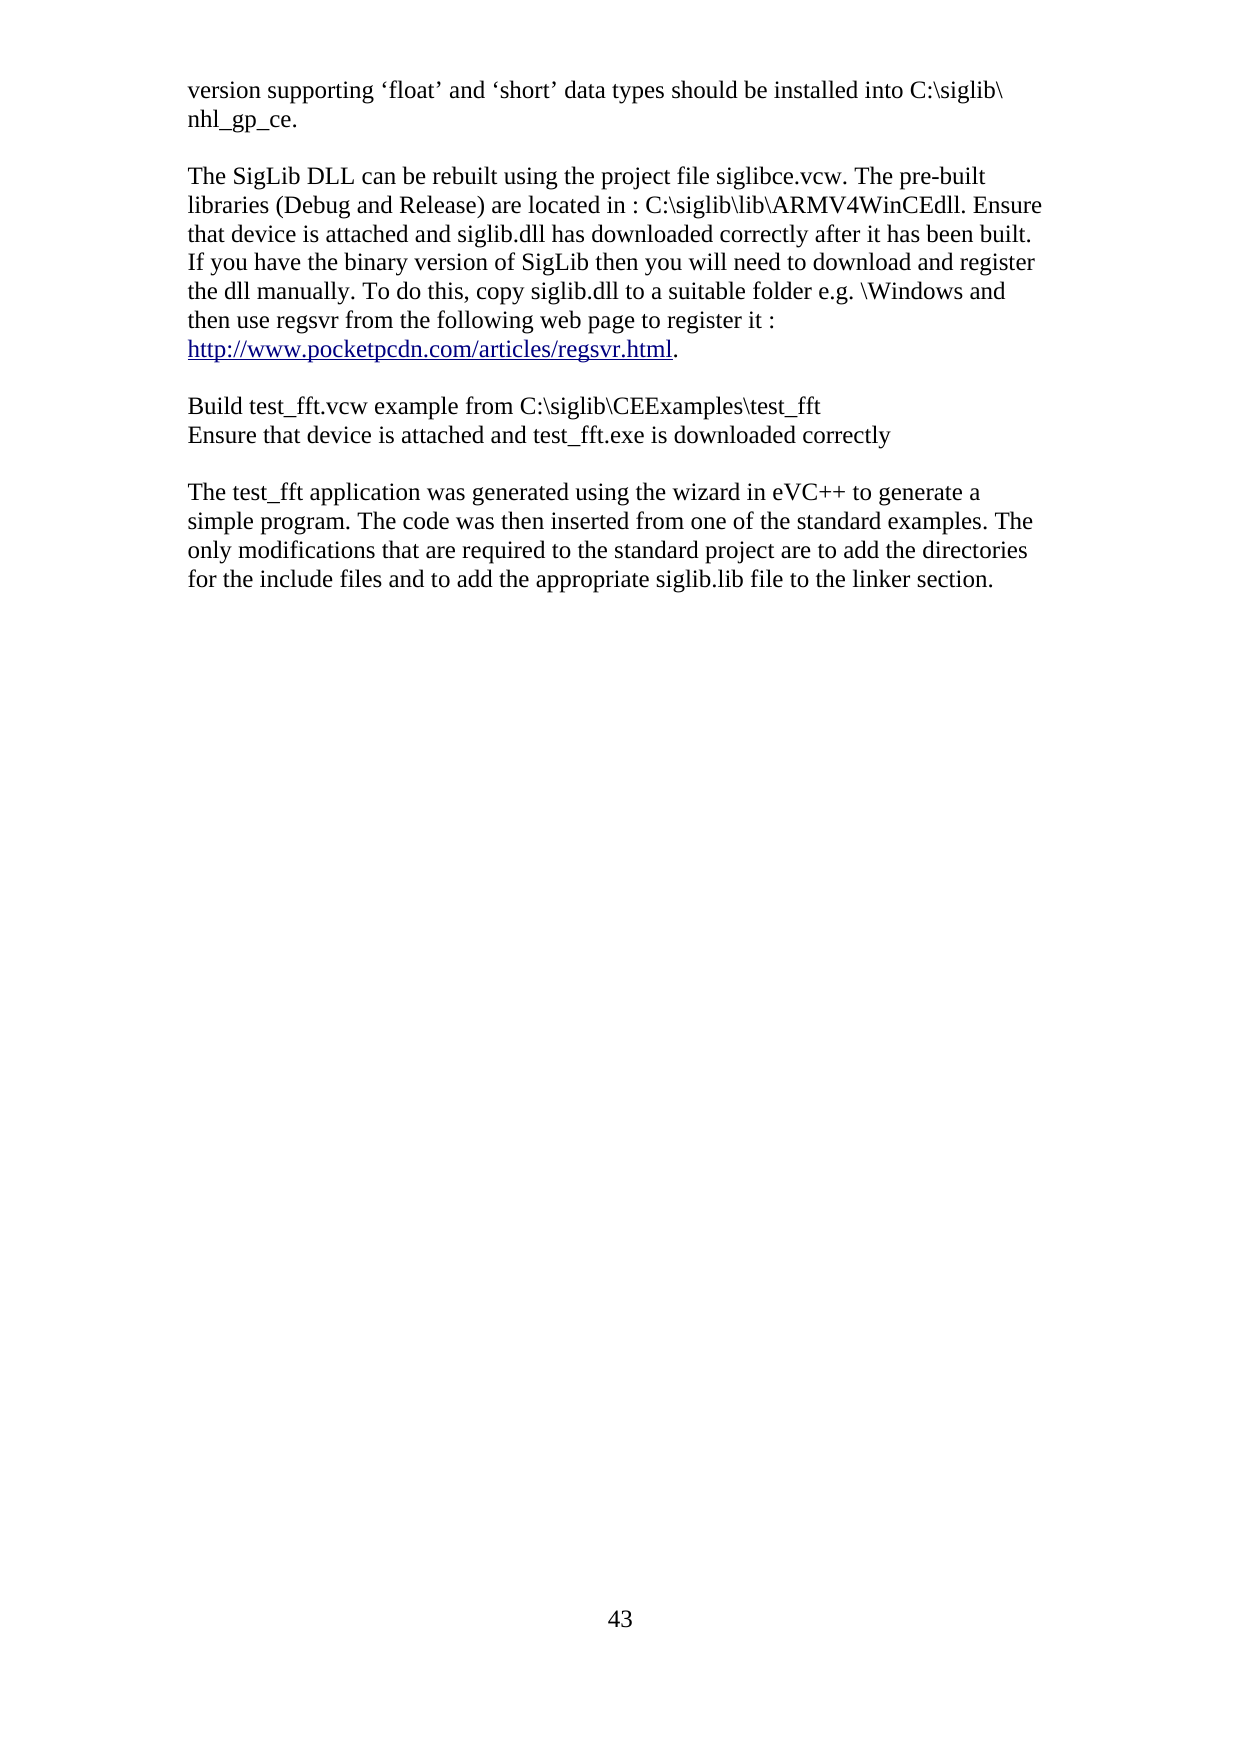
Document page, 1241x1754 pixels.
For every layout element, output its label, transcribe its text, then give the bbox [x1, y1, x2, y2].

text Build test_fft.vcw example from C:\siglib\CEExamples\test_fft [187, 391, 1053, 420]
text Ensure that device is attached and test_fft.exe is downloaded correctly [187, 420, 1053, 449]
text The SigLib DLL can be rebuilt using the project file siglibce.vcw. The pre-built libraries (Debug and Release) are located in : C:\siglib\lib\ARMV4WinCEdll. Ensure that device is attached and siglib.dll has downloaded correctly after it has been built. If you have the binary version of SigLib then you will need to download and register the dll manually. To do this, copy siglib.dll to a suitable folder e.g. \Windows and then use regsvr from the following web page to register it : http://www.pocketpcdn.com/articles/regsvr.html. [187, 161, 1053, 362]
text The test_fft application was generated using the wizard in eVC++ to generate a simple program. The code was then inserted from one of the standard examples. The only modifications that are required to the standard project are to add the directories for the include files and to add the appropriate siglib.lib file to the linker section. [187, 477, 1053, 592]
text version supporting ‘float’ and ‘short’ data types should be installed into C:\siglib\nhl_gp_ce. [187, 75, 1053, 132]
